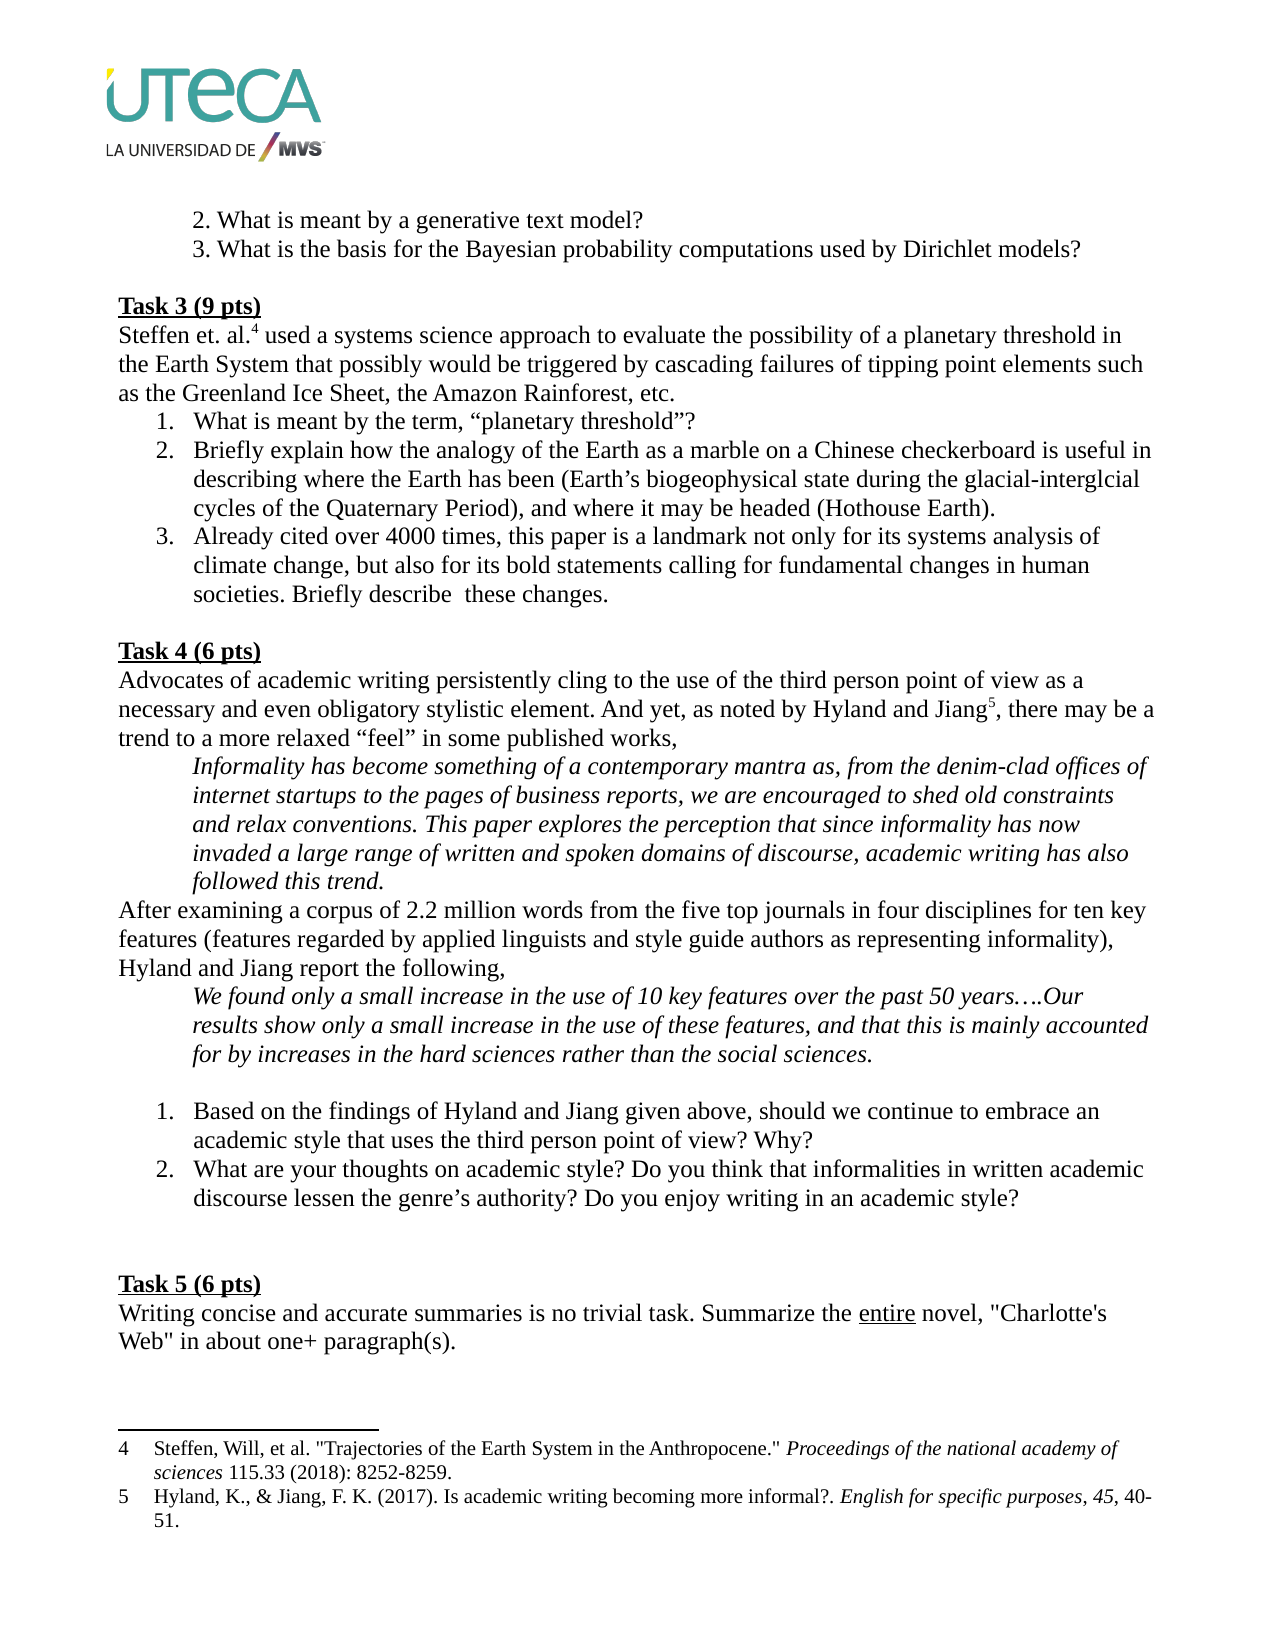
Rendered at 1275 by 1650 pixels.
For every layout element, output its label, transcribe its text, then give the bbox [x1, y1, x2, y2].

text Writing concise and accurate summaries is no trivial task. Summarize the entire novel, "Charlotte's Web" in about one+ paragraph(s). [118, 1298, 1157, 1355]
text After examining a corpus of 2.2 million words from the five top journals in four disciplines for ten key features (features regarded by applied linguists and style guide authors as representing informality), Hyland and Jiang report the following, [118, 895, 1157, 981]
text Informality has become something of a contemporary mantra as, from the denim-clad offices of internet startups to the pages of business reports, we are encouraged to shed old constraints and relax conventions. This paper explores the perception that since informality has now invaded a large range of written and spoken domains of discourse, academic writing has also followed this trend. [192, 751, 1157, 895]
text Task 5 (6 pts) [118, 1269, 1157, 1298]
list Based on the findings of Hyland and Jiang given above, should we continue to embrace an academic style that uses the third person point of view? Why? [156, 1096, 1157, 1154]
list Briefly explain how the analogy of the Earth as a marble on a Chinese checkerboard is useful in describing where the Earth has been (Earth’s biogeophysical state during the glacial-interglcial cycles of the Quaternary Period), and where it may be headed (Hothouse Earth). [156, 435, 1157, 521]
text 2. What is meant by a generative text model? [192, 205, 1157, 234]
text We found only a small increase in the use of 10 key features over the past 50 years….Our results show only a small increase in the use of these features, and that this is mainly accounted for by increases in the hard sciences rather than the social sciences. [192, 981, 1157, 1068]
text Advocates of academic writing persistently cling to the use of the third person point of view as a necessary and even obligatory stylistic element. And yet, as noted by Hyland and Jiang, there may be a trend to a more relaxed “feel” in some published works, [118, 665, 1157, 751]
list Already cited over 4000 times, this paper is a landmark not only for its systems analysis of climate change, but also for its bold statements calling for fundamental changes in human societies. Briefly describe these changes. [156, 521, 1157, 608]
list What are your thoughts on academic style? Do you think that informalities in written academic discourse lessen the genre’s authority? Do you enjoy writing in an academic style? [156, 1154, 1157, 1211]
list What is meant by the term, “planetary threshold”? [156, 406, 1157, 435]
text Task 4 (6 pts) [118, 636, 1157, 665]
text Hyland, K., & Jiang, F. K. (2017). Is academic writing becoming more informal?. English for specific purposes, 45, 40-51. [118, 1484, 1157, 1532]
text 3. What is the basis for the Bayesian probability computations used by Dirichlet models? [192, 234, 1157, 263]
text Steffen, Will, et al. "Trajectories of the Earth System in the Anthropocene." Proceedings of the national academy of sciences 115.33 (2018): 8252-8259. [118, 1436, 1157, 1484]
text Task 3 (9 pts) [118, 291, 1157, 320]
text Steffen et. al. used a systems science approach to evaluate the possibility of a planetary threshold in the Earth System that possibly would be triggered by cascading failures of tipping point elements such as the Greenland Ice Sheet, the Amazon Rainforest, etc. [118, 320, 1157, 406]
picture [104, 64, 328, 166]
